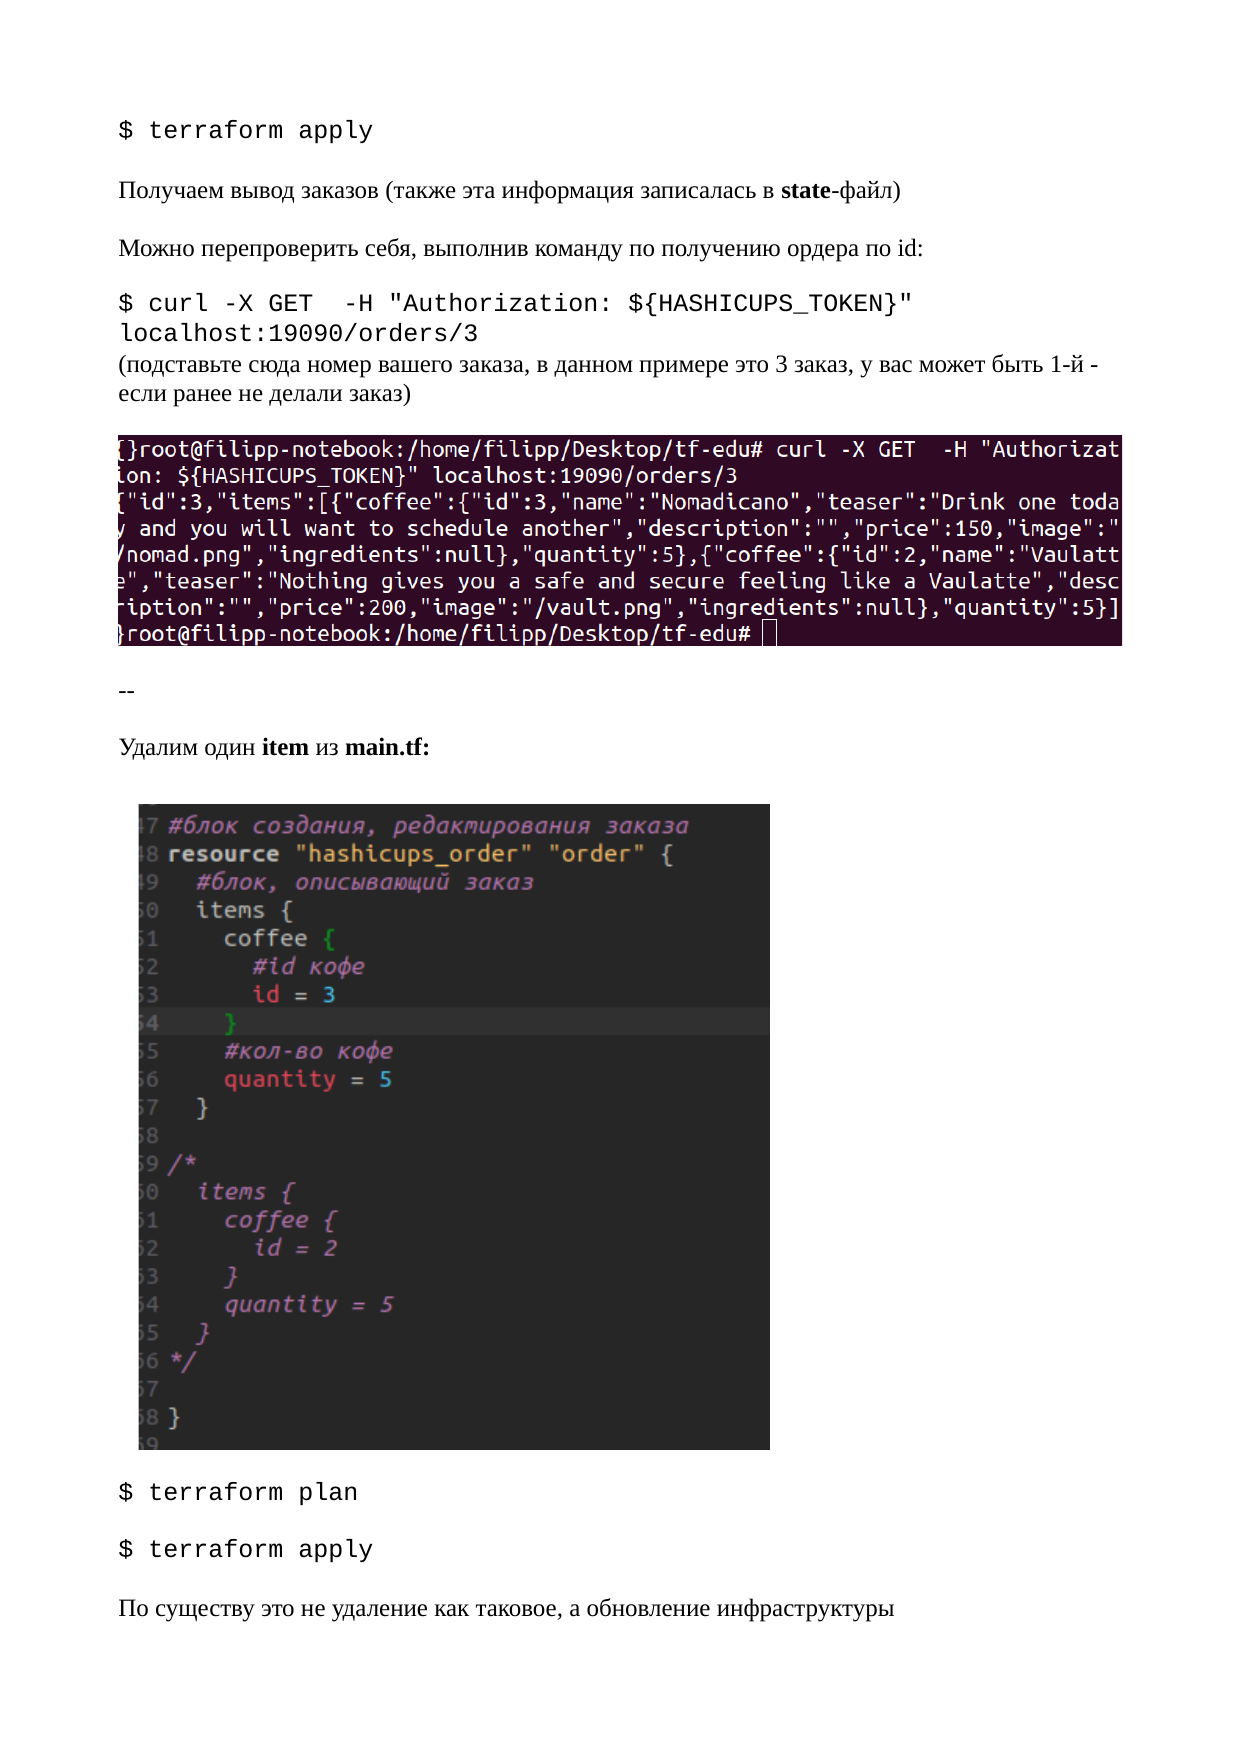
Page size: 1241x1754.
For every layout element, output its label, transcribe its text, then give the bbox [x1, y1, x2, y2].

picture [118, 435, 1123, 646]
text $ terraform apply [118, 118, 1122, 146]
text Можно перепроверить себя, выполнив команду по получению ордера по id: [118, 233, 1122, 261]
text $ terraform plan [118, 1480, 1122, 1508]
picture [138, 804, 770, 1450]
text -- [118, 675, 1122, 703]
text $ curl -X GET -H "Authorization: ${HASHICUPS_TOKEN}" localhost:19090/orders/3 [118, 290, 1122, 349]
text Получаем вывод заказов (также эта информация записалась в state-файл) [118, 175, 1122, 204]
text Удалим один item из main.tf: [118, 732, 1122, 761]
text По существу это не удаление как таковое, а обновление инфраструктуры [118, 1593, 1122, 1622]
text $ terraform apply [118, 1536, 1122, 1565]
text (подставьте сюда номер вашего заказа, в данном примере это 3 заказ, у вас может быть 1-й - если ранее не делали заказ) [118, 349, 1122, 407]
